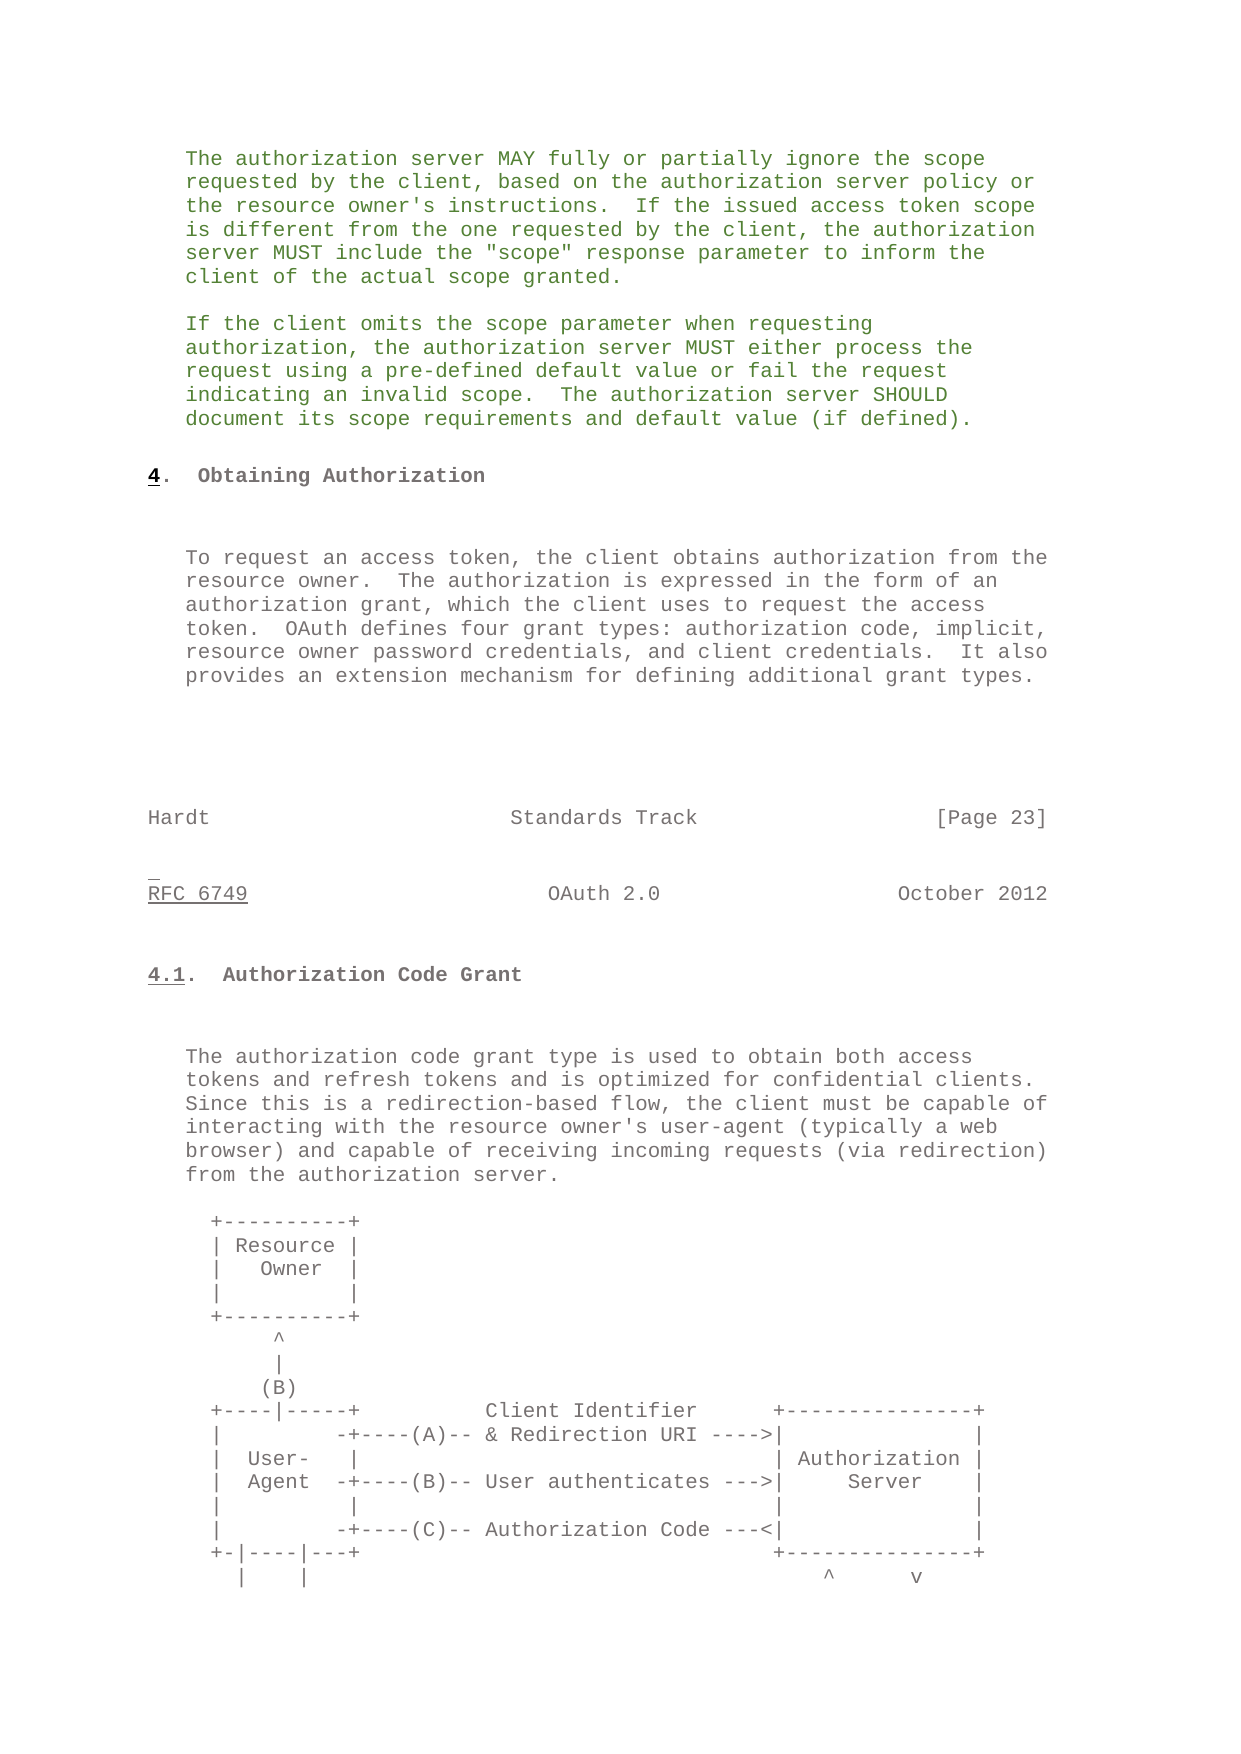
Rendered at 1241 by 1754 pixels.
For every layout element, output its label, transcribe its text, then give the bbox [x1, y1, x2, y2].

text | [148, 1353, 1093, 1377]
text +-|----|---+ +---------------+ [148, 1542, 1093, 1566]
text indicating an invalid scope. The authorization server SHOULD [148, 384, 1093, 408]
text Since this is a redirection-based flow, the client must be capable of [148, 1093, 1093, 1117]
text Hardt Standards Track [Page 23] [148, 807, 1093, 831]
text If the client omits the scope parameter when requesting [148, 313, 1093, 337]
text | Agent -+----(B)-- User authenticates --->| Server | [148, 1471, 1093, 1495]
text +----------+ [148, 1306, 1093, 1329]
text is different from the one requested by the client, the authorization [148, 218, 1093, 242]
text (B) [148, 1377, 1093, 1400]
text ^ [148, 1329, 1093, 1353]
text 4.1. Authorization Code Grant [148, 964, 1093, 988]
text The authorization code grant type is used to obtain both access [148, 1046, 1093, 1069]
text RFC 6749 OAuth 2.0 October 2012 [148, 883, 1093, 907]
text token. OAuth defines four grant types: authorization code, implicit, [148, 618, 1093, 641]
text | Resource | [148, 1235, 1093, 1258]
text the resource owner's instructions. If the issued access token scope [148, 195, 1093, 218]
text resource owner. The authorization is expressed in the form of an [148, 570, 1093, 594]
text tokens and refresh tokens and is optimized for confidential clients. [148, 1069, 1093, 1093]
text +----------+ [148, 1211, 1093, 1235]
text | Owner | [148, 1258, 1093, 1282]
text +----|-----+ Client Identifier +---------------+ [148, 1400, 1093, 1424]
text 4. Obtaining Authorization [148, 465, 1093, 489]
text client of the actual scope granted. [148, 266, 1093, 289]
text The authorization server MAY fully or partially ignore the scope [148, 148, 1093, 171]
text | | ^ v [148, 1566, 1093, 1589]
text interacting with the resource owner's user-agent (typically a web [148, 1117, 1093, 1140]
text resource owner password credentials, and client credentials. It also [148, 641, 1093, 665]
text provides an extension mechanism for defining additional grant types. [148, 665, 1093, 689]
text To request an access token, the client obtains authorization from the [148, 547, 1093, 570]
text | -+----(A)-- & Redirection URI ---->| | [148, 1424, 1093, 1448]
text requested by the client, based on the authorization server policy or [148, 171, 1093, 195]
text authorization, the authorization server MUST either process the [148, 337, 1093, 360]
text browser) and capable of receiving incoming requests (via redirection) [148, 1140, 1093, 1164]
text server MUST include the "scope" response parameter to inform the [148, 242, 1093, 266]
text | User- | | Authorization | [148, 1448, 1093, 1471]
text | | [148, 1282, 1093, 1306]
text authorization grant, which the client uses to request the access [148, 594, 1093, 618]
text document its scope requirements and default value (if defined). [148, 408, 1093, 431]
text | | | | [148, 1495, 1093, 1518]
text request using a pre-defined default value or fail the request [148, 360, 1093, 384]
text from the authorization server. [148, 1164, 1093, 1187]
text | -+----(C)-- Authorization Code ---<| | [148, 1518, 1093, 1542]
